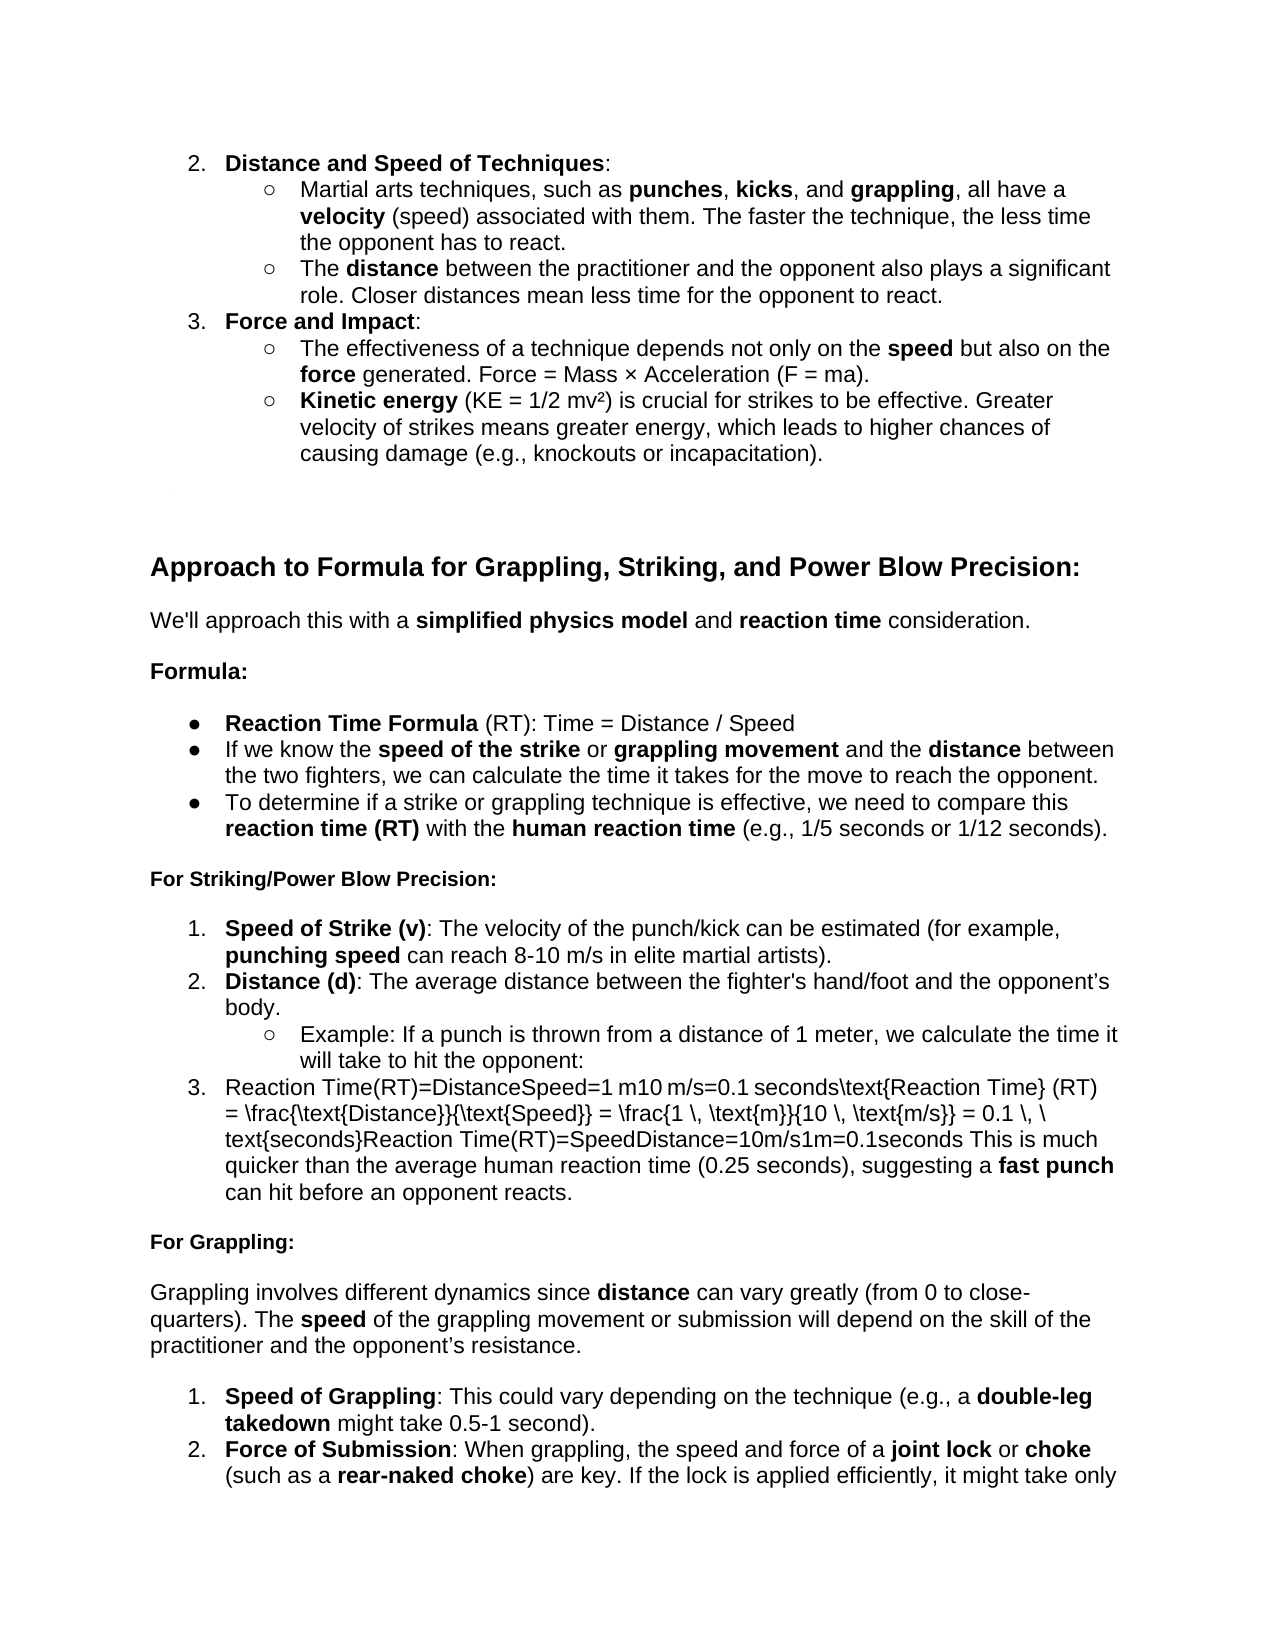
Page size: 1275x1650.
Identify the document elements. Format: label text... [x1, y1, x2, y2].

list To determine if a strike or grappling technique is effective, we need to compare this reaction time (RT) with the human reaction time (e.g., 1/5 seconds or 1/12 seconds). [187, 789, 1125, 841]
list Speed of Grappling: This could vary depending on the technique (e.g., a double-leg takedown might take 0.5-1 second). [187, 1383, 1125, 1436]
subtitle Approach to Formula for Grappling, Striking, and Power Blow Precision: [150, 551, 1125, 582]
list Martial arts techniques, such as punches, kicks, and grappling, all have a velocity (speed) associated with them. The faster the technique, the less time the opponent has to react. [262, 176, 1125, 255]
list Example: If a punch is thrown from a distance of 1 meter, we calculate the time it will take to hit the opponent: [262, 1021, 1125, 1073]
subtitle Formula: [150, 658, 1125, 684]
text Grappling involves different dynamics since distance can vary greatly (from 0 to close-quarters). The speed of the grappling movement or submission will depend on the skill of the practitioner and the opponent’s resistance. [150, 1279, 1125, 1358]
list The effectiveness of a technique depends not only on the speed but also on the force generated. Force = Mass × Acceleration (F = ma). [262, 334, 1125, 387]
list Reaction Time(RT)=DistanceSpeed=1 m10 m/s=0.1 seconds\text{Reaction Time} (RT) = \frac{\text{Distance}}{\text{Speed}} = \frac{1 \, \text{m}}{10 \, \text{m/s}} = 0.1 \, \text{seconds}Reaction Time(RT)=SpeedDistance​=10m/s1m​=0.1seconds This is much quicker than the average human reaction time (0.25 seconds), suggesting a fast punch can hit before an opponent reacts. [187, 1073, 1125, 1205]
list If we know the speed of the strike or grappling movement and the distance between the two fighters, we can calculate the time it takes for the move to reach the opponent. [187, 736, 1125, 789]
list Distance and Speed of Techniques: [187, 150, 1125, 176]
list Force and Impact: [187, 308, 1125, 334]
text We'll approach this with a simplified physics model and reaction time consideration. [150, 607, 1125, 633]
list Kinetic energy (KE = 1/2 mv²) is crucial for strikes to be effective. Greater velocity of strikes means greater energy, which leads to higher chances of causing damage (e.g., knockouts or incapacitation). [262, 387, 1125, 466]
list Reaction Time Formula (RT): Time = Distance / Speed [187, 709, 1125, 736]
subtitle For Striking/Power Blow Precision: [150, 866, 1125, 890]
list Distance (d): The average distance between the fighter's hand/foot and the opponent’s body. [187, 968, 1125, 1021]
list Force of Submission: When grappling, the speed and force of a joint lock or choke (such as a rear-naked choke) are key. If the lock is applied efficiently, it might take only [187, 1436, 1125, 1489]
subtitle For Grappling: [150, 1230, 1125, 1254]
list Speed of Strike (v): The velocity of the punch/kick can be estimated (for example, punching speed can reach 8-10 m/s in elite martial artists). [187, 915, 1125, 968]
list The distance between the practitioner and the opponent also plays a significant role. Closer distances mean less time for the opponent to react. [262, 255, 1125, 308]
